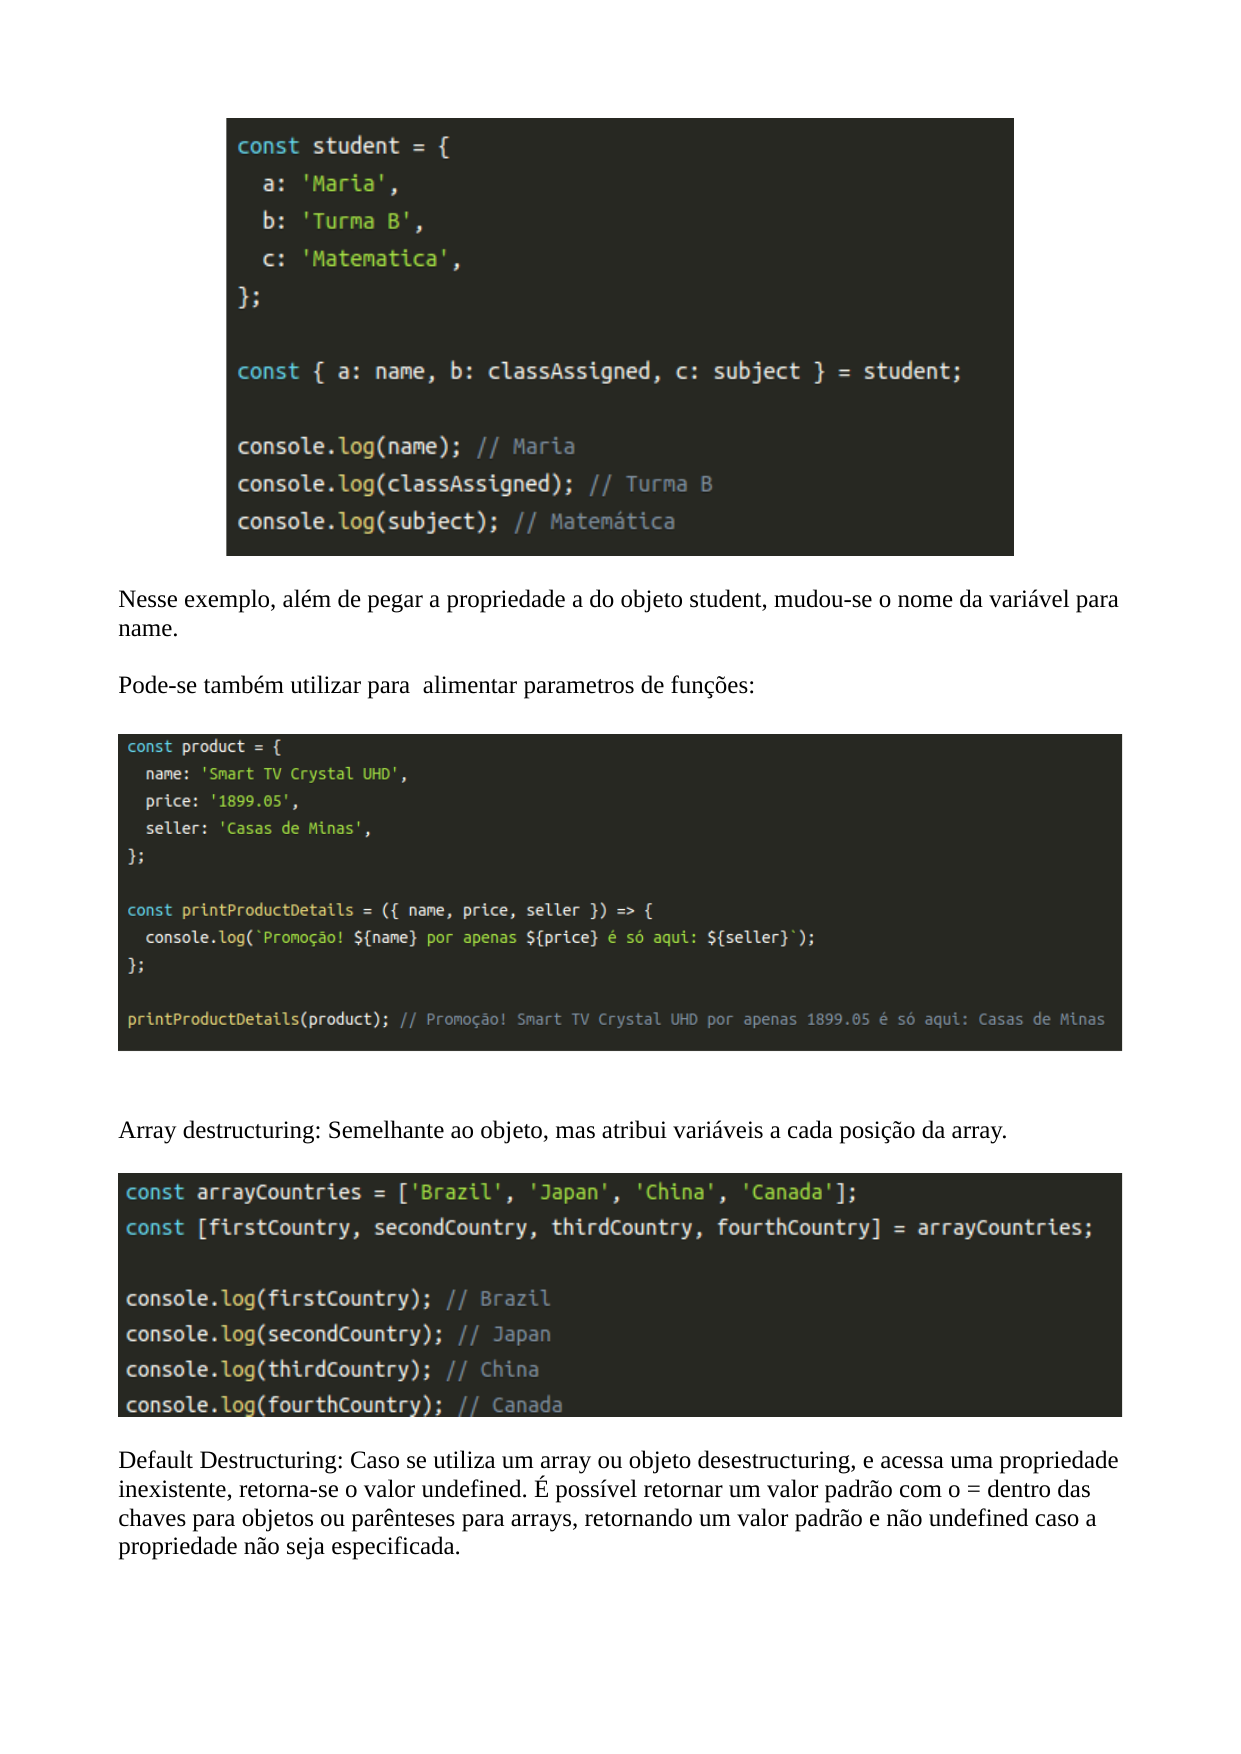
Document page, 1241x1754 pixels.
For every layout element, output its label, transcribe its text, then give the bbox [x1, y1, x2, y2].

picture [226, 118, 1014, 556]
text Array destructuring: Semelhante ao objeto, mas atribui variáveis a cada posição da array. [118, 1116, 1122, 1144]
picture [118, 1173, 1123, 1417]
text Default Destructuring: Caso se utiliza um array ou objeto desestructuring, e acessa uma propriedade inexistente, retorna-se o valor undefined. É possível retornar um valor padrão com o = dentro das chaves para objetos ou parênteses para arrays, retornando um valor padrão e não undefined caso a propriedade não seja especificada. [118, 1445, 1122, 1560]
text Nesse exemplo, além de pegar a propriedade a do objeto student, mudou-se o nome da variável para name. [118, 584, 1122, 642]
text Pode-se também utilizar para alimentar parametros de funções: [118, 671, 1122, 699]
picture [118, 734, 1123, 1059]
